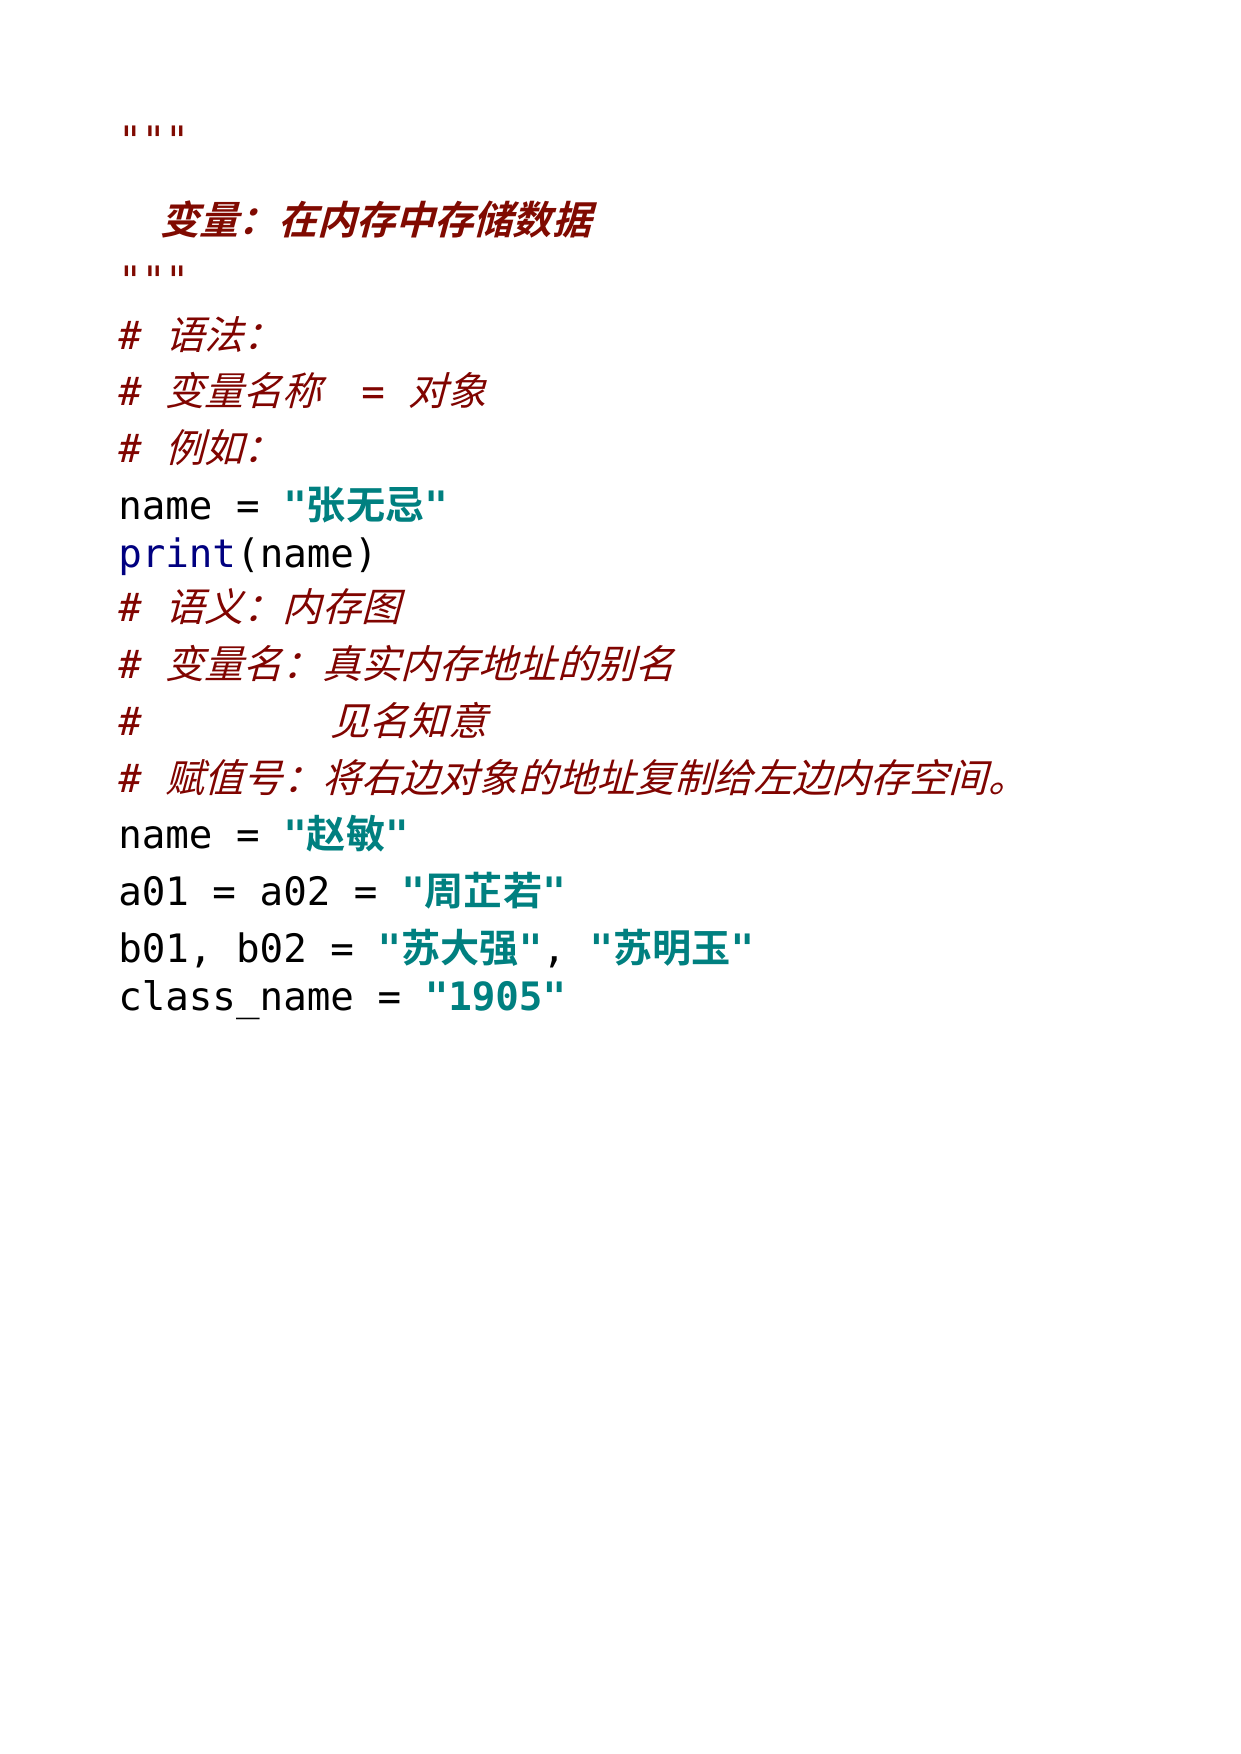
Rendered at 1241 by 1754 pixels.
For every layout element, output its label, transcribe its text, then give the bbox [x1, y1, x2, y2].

text # 变量名称 = 对象 [118, 360, 1122, 417]
text """ [118, 118, 1122, 164]
text print(name) [118, 531, 1122, 576]
text a01 = a02 = "周芷若" [118, 860, 1122, 917]
text # 赋值号：将右边对象的地址复制给左边内存空间。 [118, 747, 1122, 803]
text name = "张无忌" [118, 474, 1122, 531]
subtitle 变量：在内存中存储数据 [118, 189, 1122, 246]
text # 变量名：真实内存地址的别名 [118, 633, 1122, 690]
text name = "赵敏" [118, 803, 1122, 860]
text # 语义：内存图 [118, 576, 1122, 633]
text # 语法： [118, 304, 1122, 360]
text class_name = "1905" [118, 974, 1122, 1019]
text b01, b02 = "苏大强", "苏明玉" [118, 917, 1122, 974]
text """ [118, 258, 1122, 304]
text # 见名知意 [118, 690, 1122, 747]
text # 例如： [118, 417, 1122, 474]
